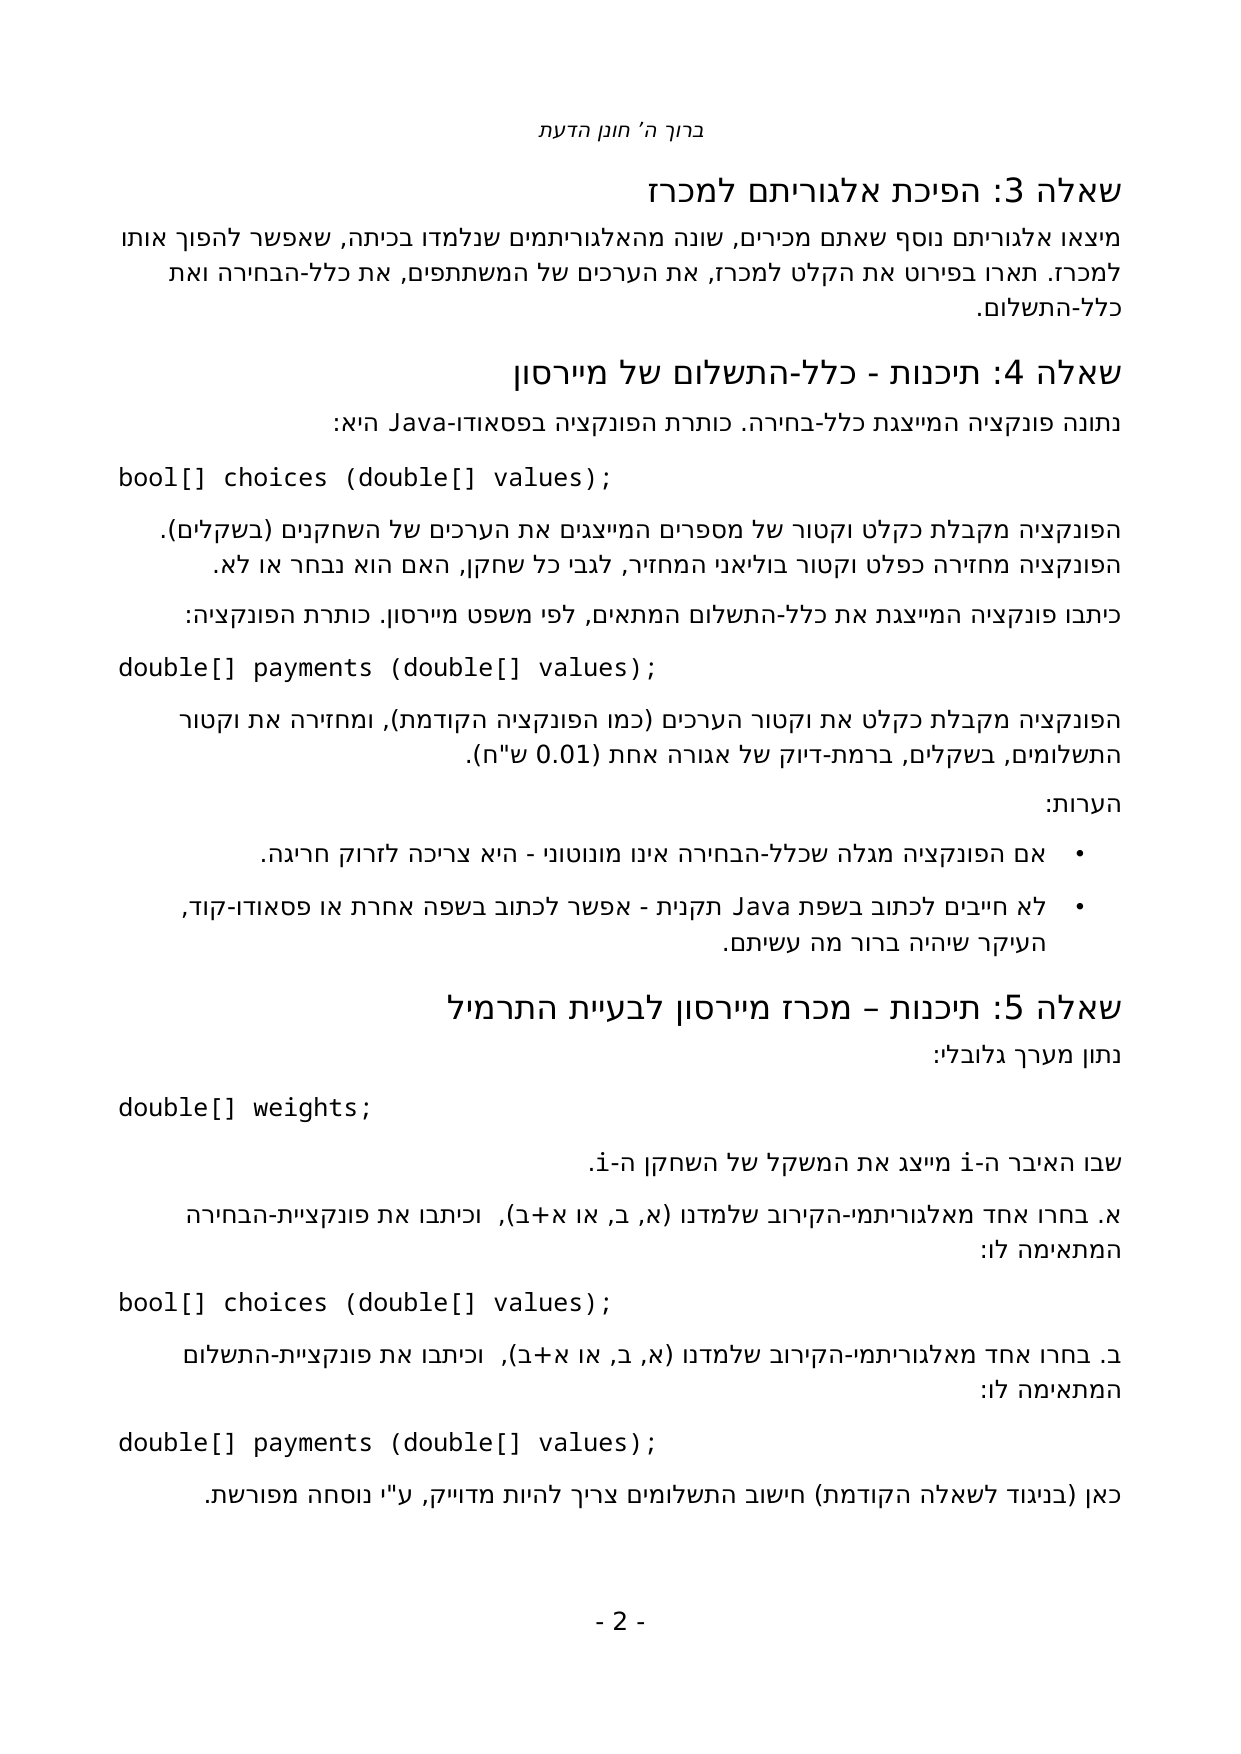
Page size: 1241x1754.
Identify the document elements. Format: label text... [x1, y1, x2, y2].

text מיצאו אלגוריתם נוסף שאתם מכירים, שונה מהאלגוריתמים שנלמדו בכיתה, שאפשר להפוך אותו למכרז. תארו בפירוט את הקלט למכרז, את הערכים של המשתתפים, את כלל-הבחירה ואת כלל-התשלום. [118, 223, 1122, 322]
text double[] payments (double[] values); [118, 1425, 1122, 1459]
text נתון מערך גלובלי: [118, 1040, 1122, 1069]
text שבו האיבר ה-i מייצג את המשקל של השחקן ה-i. [118, 1145, 1122, 1179]
subtitle שאלה 3: הפיכת אלגוריתם למכרז [118, 172, 1122, 211]
text double[] payments (double[] values); [118, 649, 1122, 684]
text א. בחרו אחד מאלגוריתמי-הקירוב שלמדנו (א, ב, או א+ב), וכיתבו את פונקציית-הבחירה המתאימה לו: [118, 1200, 1122, 1264]
subtitle שאלה 4: תיכנות - כלל-התשלום של מיירסון [118, 353, 1122, 392]
subtitle שאלה 5: תיכנות – מכרז מיירסון לבעיית התרמיל [118, 989, 1122, 1027]
text הפונקציה מקבלת כקלט את וקטור הערכים (כמו הפונקציה הקודמת), ומחזירה את וקטור התשלומים, בשקלים, ברמת-דיוק של אגורה אחת (0.01 ש"ח). [118, 705, 1122, 769]
list לא חייבים לכתוב בשפת Java תקנית - אפשר לכתוב בשפה אחרת או פסאודו-קוד, העיקר שיהיה ברור מה עשיתם. [118, 889, 1084, 958]
text bool[] choices (double[] values); [118, 460, 1122, 494]
text bool[] choices (double[] values); [118, 1285, 1122, 1319]
text כיתבו פונקציה המייצגת את כלל-התשלום המתאים, לפי משפט מיירסון. כותרת הפונקציה: [118, 600, 1122, 629]
text הערות: [118, 789, 1122, 819]
text ב. בחרו אחד מאלגוריתמי-הקירוב שלמדנו (א, ב, או א+ב), וכיתבו את פונקציית-התשלום המתאימה לו: [118, 1340, 1122, 1404]
text כאן (בניגוד לשאלה הקודמת) חישוב התשלומים צריך להיות מדוייק, ע"י נוסחה מפורשת. [118, 1480, 1122, 1509]
text נתונה פונקציה המייצגת כלל-בחירה. כותרת הפונקציה בפסאודו-Java היא: [118, 404, 1122, 439]
list אם הפונקציה מגלה שכלל-הבחירה אינו מונוטוני - היא צריכה לזרוק חריגה. [118, 839, 1084, 868]
text double[] weights; [118, 1089, 1122, 1124]
text הפונקציה מקבלת כקלט וקטור של מספרים המייצגים את הערכים של השחקנים (בשקלים). הפונקציה מחזירה כפלט וקטור בוליאני המחזיר, לגבי כל שחקן, האם הוא נבחר או לא. [118, 515, 1122, 579]
